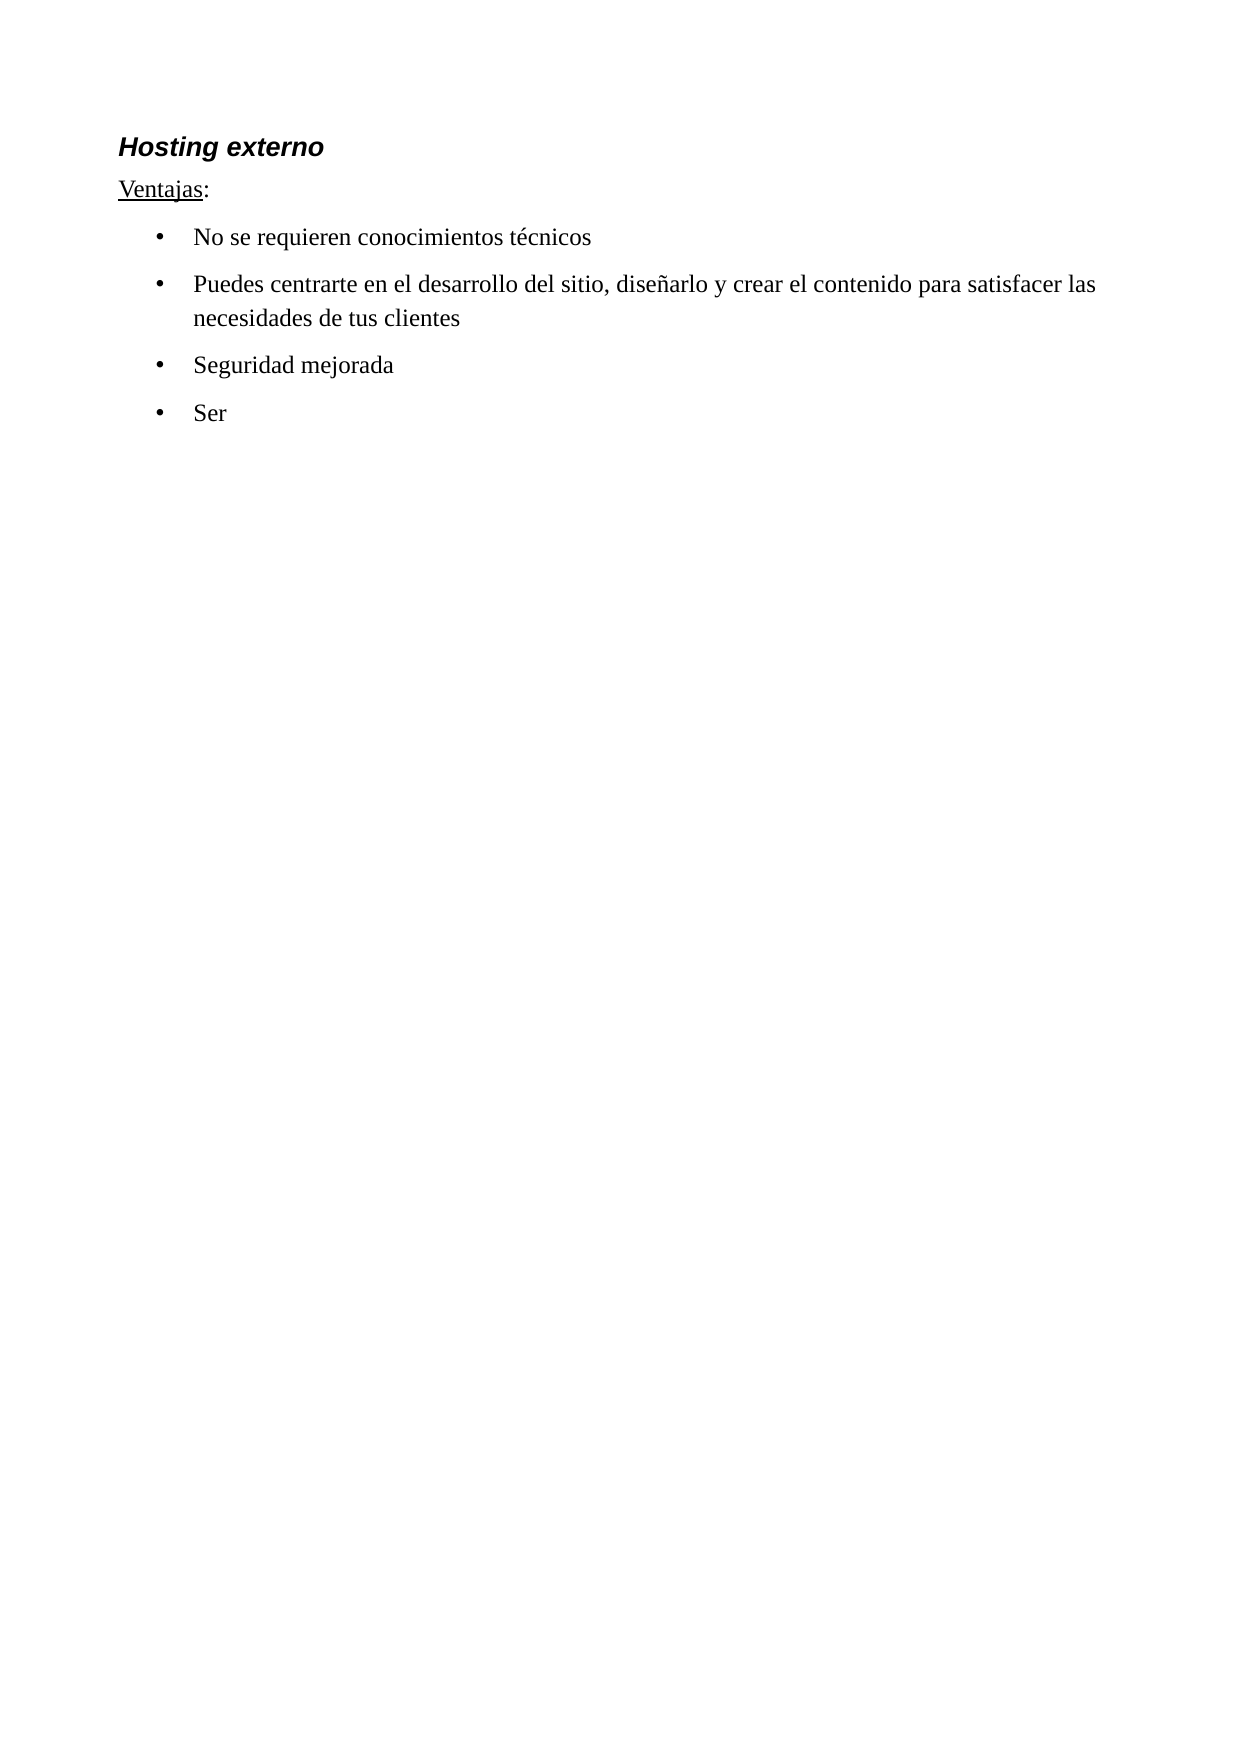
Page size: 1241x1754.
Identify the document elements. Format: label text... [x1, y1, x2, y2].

subtitle Hosting externo [118, 131, 1122, 162]
list Puedes centrarte en el desarrollo del sitio, diseñarlo y crear el contenido para satisfacer las necesidades de tus clientes [156, 269, 1122, 331]
text Ventajas: [118, 174, 1122, 203]
list Seguridad mejorada [156, 350, 1122, 379]
list Ser [156, 398, 1122, 459]
list No se requieren conocimientos técnicos [156, 222, 1122, 251]
